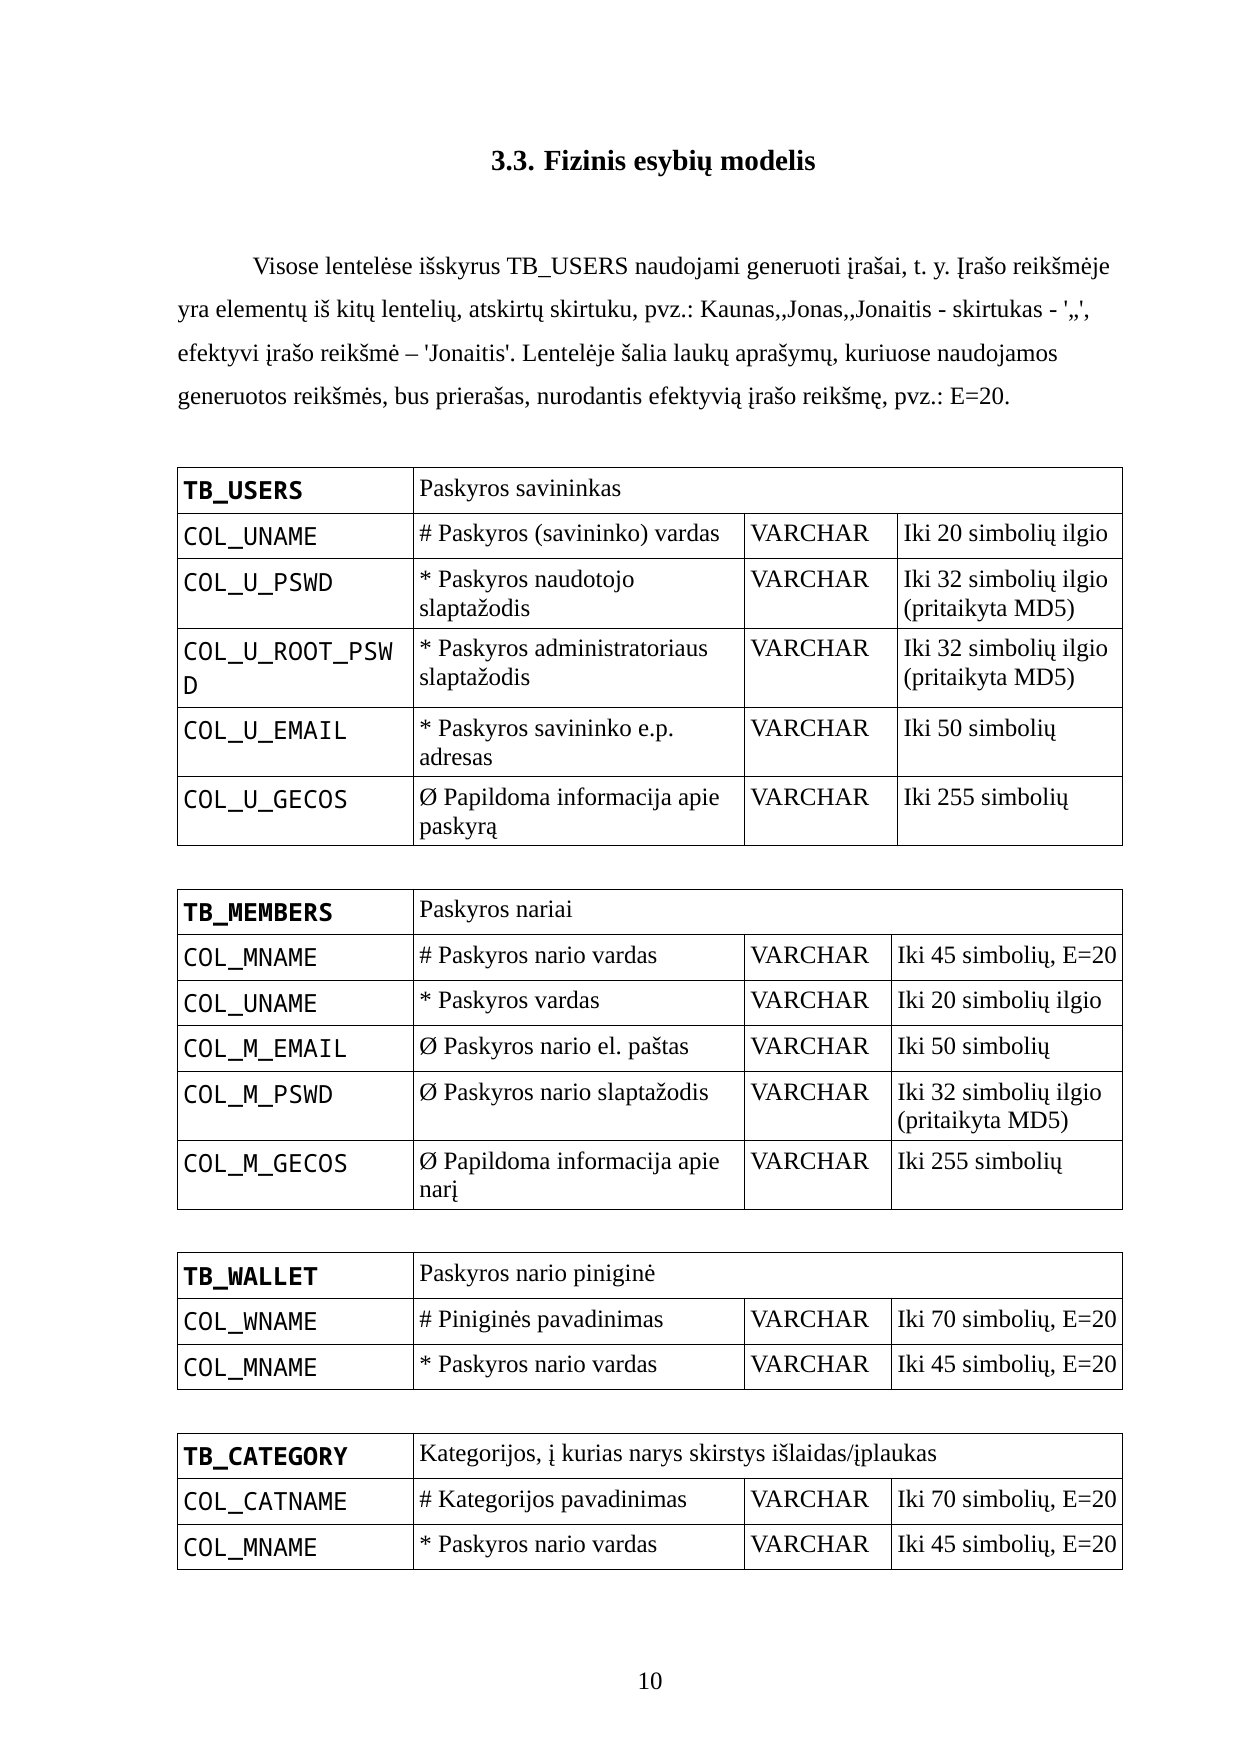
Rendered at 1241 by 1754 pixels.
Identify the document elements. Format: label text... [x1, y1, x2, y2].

table_cell COL_M_EMAIL [178, 1026, 413, 1071]
table_cell COL_M_PSWD [178, 1072, 413, 1140]
table_cell COL_U_GECOS [178, 777, 413, 845]
table_cell # Paskyros nario vardas [414, 935, 744, 980]
table_cell * Paskyros naudotojo slaptažodis [414, 559, 744, 627]
table_cell COL_MNAME [178, 1345, 413, 1389]
table_cell * Paskyros vardas [414, 981, 744, 1025]
table_cell Iki 45 simbolių, E=20 [892, 935, 1122, 980]
table_cell VARCHAR [745, 629, 897, 707]
table_cell COL_CATNAME [178, 1479, 413, 1524]
table_cell * Paskyros savininko e.p. adresas [414, 708, 744, 776]
table_cell COL_MNAME [178, 1525, 413, 1569]
table_header TB_CATEGORY [178, 1434, 413, 1478]
table_cell COL_U_ROOT_PSWD [178, 629, 413, 707]
table_cell VARCHAR [745, 1525, 891, 1569]
table_cell COL_MNAME [178, 935, 413, 980]
table_cell Iki 70 simbolių, E=20 [892, 1479, 1122, 1524]
table_header TB_MEMBERS [178, 890, 413, 934]
table_cell Iki 45 simbolių, E=20 [892, 1525, 1122, 1569]
table_cell Ø Papildoma informacija apie paskyrą [414, 777, 744, 845]
table_cell # Kategorijos pavadinimas [414, 1479, 744, 1524]
table_cell Ø Papildoma informacija apie narį [414, 1141, 744, 1209]
table_cell * Paskyros nario vardas [414, 1345, 744, 1389]
table_cell COL_UNAME [178, 981, 413, 1025]
table_cell Iki 50 simbolių [892, 1026, 1122, 1071]
table_cell Ø Paskyros nario slaptažodis [414, 1072, 744, 1140]
table_cell Iki 255 simbolių [898, 777, 1122, 845]
table_cell VARCHAR [745, 1072, 891, 1140]
table_cell VARCHAR [745, 514, 897, 558]
table_cell Iki 255 simbolių [892, 1141, 1122, 1209]
table_cell Ø Paskyros nario el. paštas [414, 1026, 744, 1071]
table_cell COL_M_GECOS [178, 1141, 413, 1209]
table_cell Iki 32 simbolių ilgio (pritaikyta MD5) [898, 559, 1122, 627]
table_cell Iki 32 simbolių ilgio (pritaikyta MD5) [898, 629, 1122, 707]
table_cell Iki 20 simbolių ilgio [892, 981, 1122, 1025]
table_header Paskyros savininkas [414, 468, 1122, 513]
table_cell * Paskyros nario vardas [414, 1525, 744, 1569]
table_cell * Paskyros administratoriaus slaptažodis [414, 629, 744, 707]
table_cell Iki 32 simbolių ilgio (pritaikyta MD5) [892, 1072, 1122, 1140]
text Visose lentelėse išskyrus TB_USERS naudojami generuoti įrašai, t. y. Įrašo reikšmėje yra elementų iš kitų lentelių, atskirtų skirtuku, pvz.: Kaunas,,Jonas,,Jonaitis - skirtukas - '„', efektyvi įrašo reikšmė – 'Jonaitis'. Lentelėje šalia laukų aprašymų, kuriuose naudojamos generuotos reikšmės, bus prierašas, nurodantis efektyvią įrašo reikšmę, pvz.: E=20. [177, 251, 1122, 409]
subtitle Fizinis esybių modelis [177, 143, 1122, 176]
table_cell COL_U_EMAIL [178, 708, 413, 776]
table_cell VARCHAR [745, 1026, 891, 1071]
table_header TB_USERS [178, 468, 413, 513]
table_cell COL_UNAME [178, 514, 413, 558]
table_cell VARCHAR [745, 1141, 891, 1209]
table_cell Iki 20 simbolių ilgio [898, 514, 1122, 558]
table_header Kategorijos, į kurias narys skirstys išlaidas/įplaukas [414, 1434, 1122, 1478]
table_cell Iki 45 simbolių, E=20 [892, 1345, 1122, 1389]
table_cell VARCHAR [745, 1299, 891, 1343]
table_cell VARCHAR [745, 777, 897, 845]
table_cell # Piniginės pavadinimas [414, 1299, 744, 1343]
table_cell VARCHAR [745, 1345, 891, 1389]
table_header Paskyros nariai [414, 890, 1122, 934]
table_cell Iki 70 simbolių, E=20 [892, 1299, 1122, 1343]
table_cell VARCHAR [745, 981, 891, 1025]
table_header Paskyros nario piniginė [414, 1253, 1122, 1298]
table_header TB_WALLET [178, 1253, 413, 1298]
table_cell VARCHAR [745, 935, 891, 980]
table_cell # Paskyros (savininko) vardas [414, 514, 744, 558]
table_cell VARCHAR [745, 708, 897, 776]
table_cell VARCHAR [745, 1479, 891, 1524]
table_cell VARCHAR [745, 559, 897, 627]
table_cell Iki 50 simbolių [898, 708, 1122, 776]
table_cell COL_WNAME [178, 1299, 413, 1343]
table_cell COL_U_PSWD [178, 559, 413, 627]
